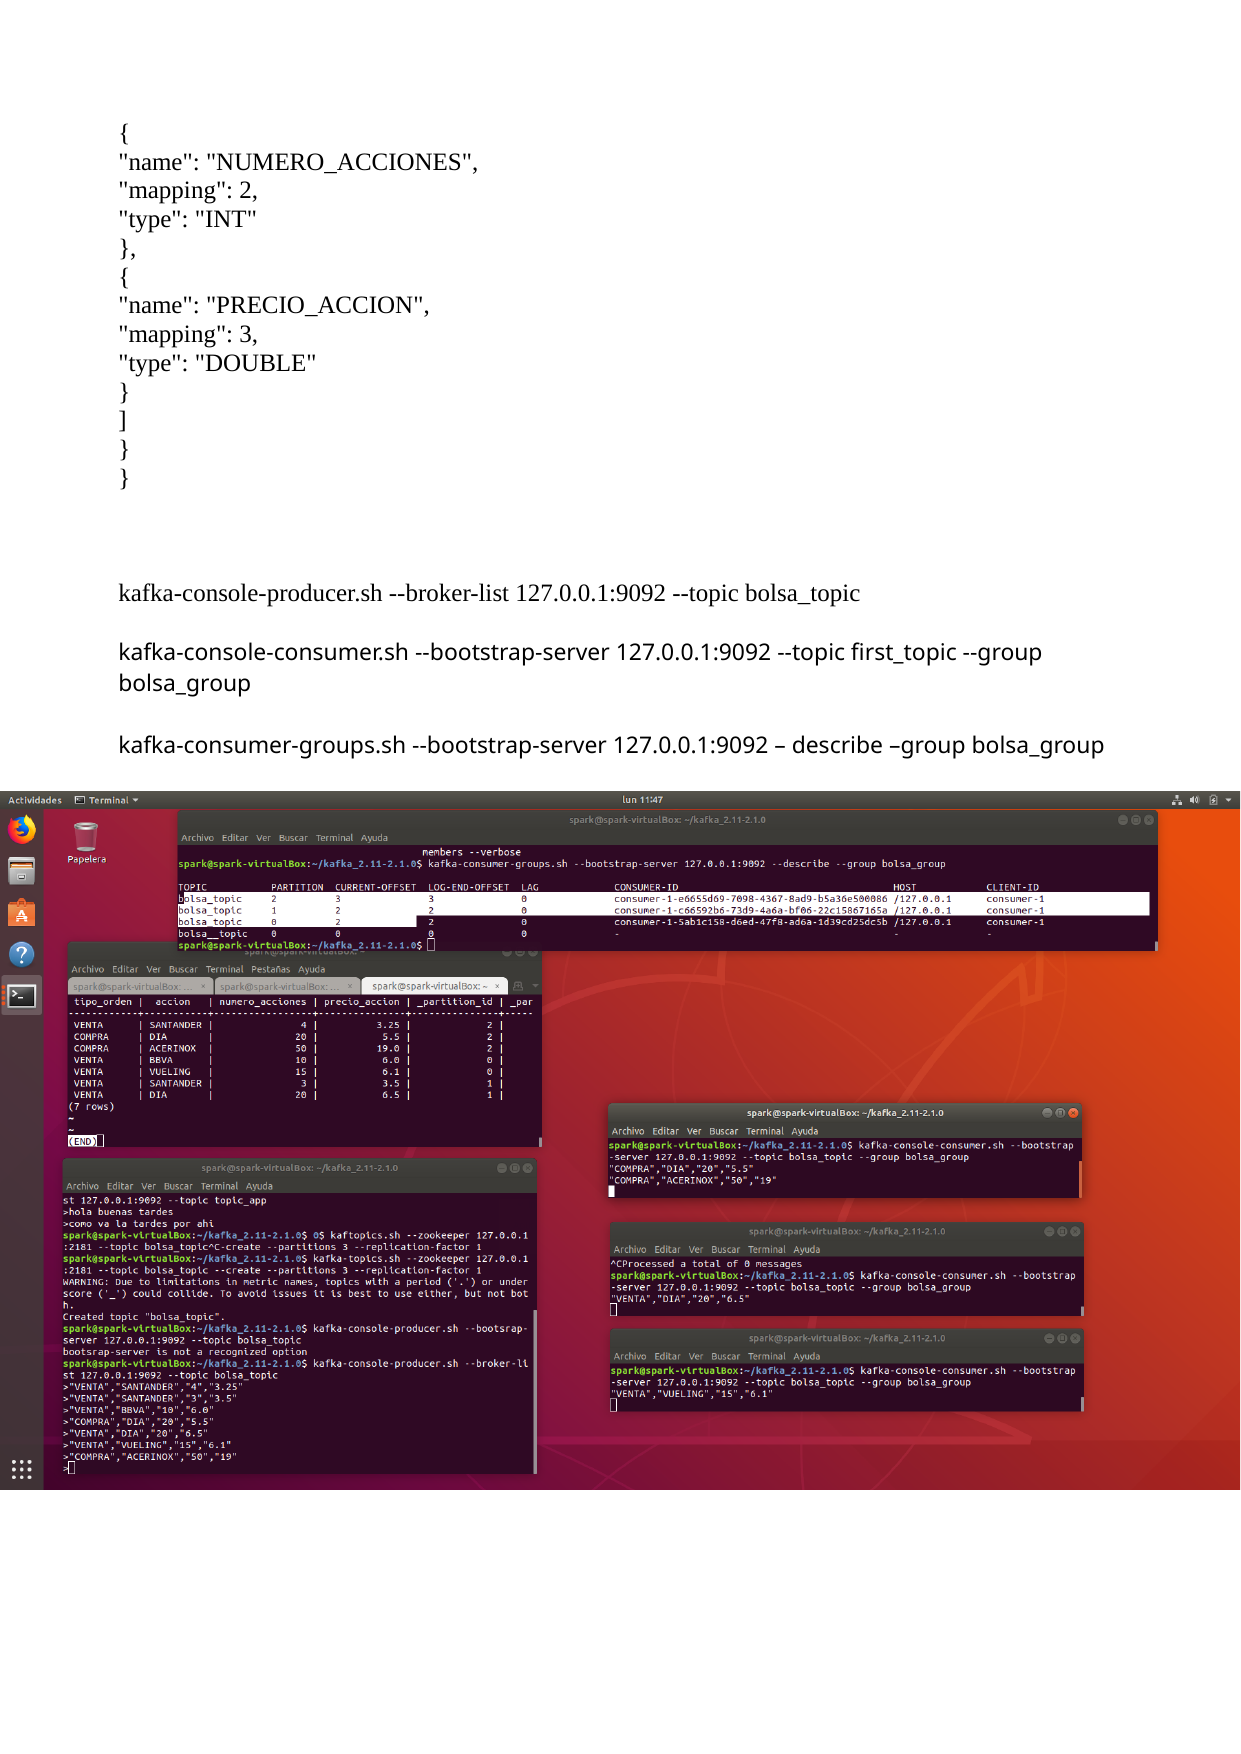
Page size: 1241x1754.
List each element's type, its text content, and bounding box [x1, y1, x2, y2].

text ] [118, 406, 1122, 434]
text { [118, 262, 1122, 291]
text { [118, 118, 1122, 147]
text kafka-console-producer.sh --broker-list 127.0.0.1:9092 --topic bolsa_topic [118, 578, 1122, 607]
text } [118, 434, 1122, 463]
text } [118, 463, 1122, 492]
text "name": "PRECIO_ACCION", [118, 291, 1122, 319]
text bolsa_group [118, 667, 1122, 698]
text kafka-console-consumer.sh --bootstrap-server 127.0.0.1:9092 --topic first_topic --group [118, 636, 1122, 667]
picture [0, 791, 1241, 1490]
text "type": "INT" [118, 204, 1122, 233]
text }, [118, 233, 1122, 262]
text } [118, 377, 1122, 406]
text "mapping": 2, [118, 176, 1122, 204]
text "name": "NUMERO_ACCIONES", [118, 147, 1122, 176]
text "type": "DOUBLE" [118, 348, 1122, 377]
text kafka-consumer-groups.sh --bootstrap-server 127.0.0.1:9092 – describe –group bolsa_group [118, 729, 1122, 761]
text "mapping": 3, [118, 319, 1122, 348]
